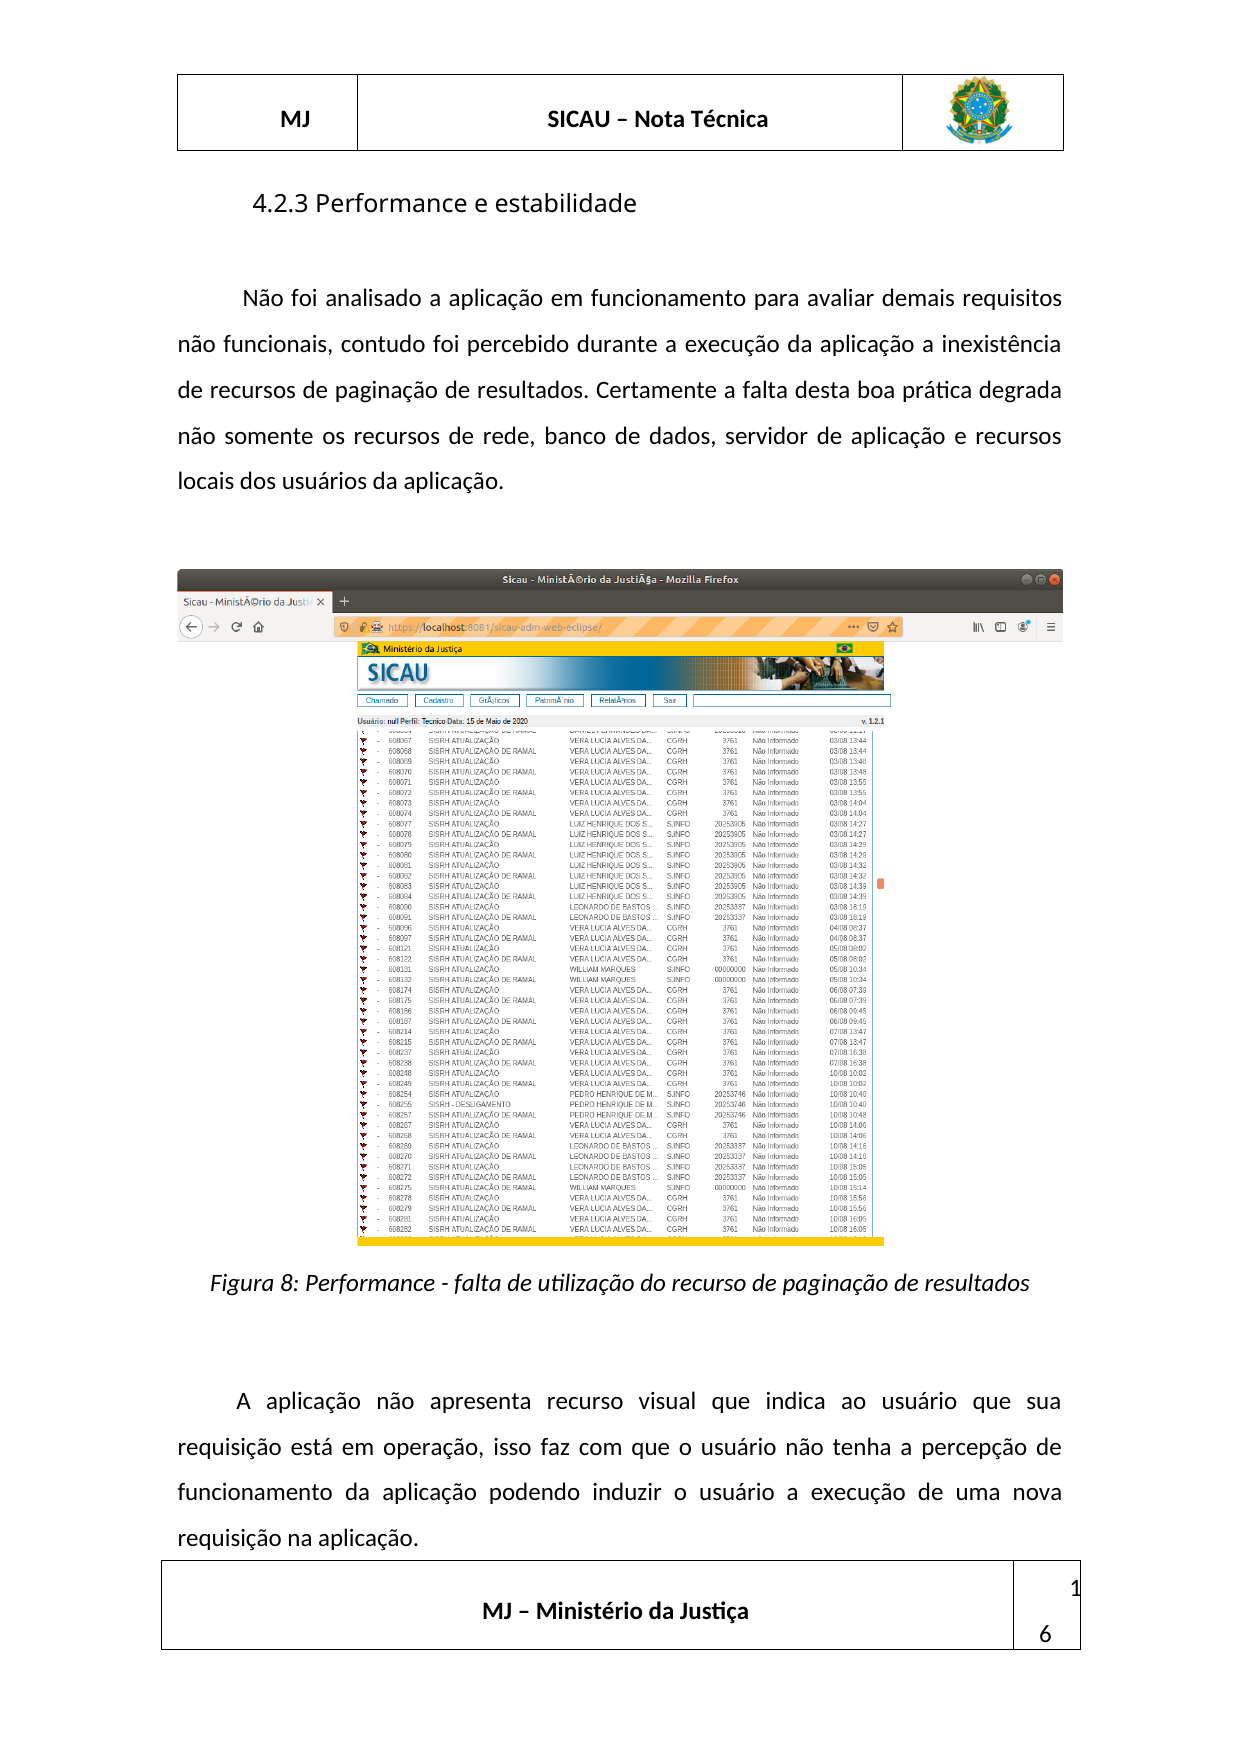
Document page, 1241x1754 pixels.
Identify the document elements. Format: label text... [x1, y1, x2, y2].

text A aplicação não apresenta recurso visual que indica ao usuário que sua requisição está em operação, isso faz com que o usuário não tenha a percepção de funcionamento da aplicação podendo induzir o usuário a execução de uma nova requisição na aplicação. [177, 1385, 1063, 1431]
text Não foi analisado a aplicação em funcionamento para avaliar demais requisitos não funcionais, contudo foi percebido durante a execução da aplicação a inexistência de recursos de paginação de resultados. Certamente a falta desta boa prática degrada não somente os recursos de rede, banco de dados, servidor de aplicação e recursos locais dos usuários da aplicação. [177, 283, 1063, 328]
text Não foi analisado a aplicação em funcionamento para avaliar demais requisitos não funcionais, contudo foi percebido durante a execução da aplicação a inexistência de recursos de paginação de resultados. Certamente a falta desta boa prática degrada não somente os recursos de rede, banco de dados, servidor de aplicação e recursos locais dos usuários da aplicação. [177, 404, 1063, 420]
text Figura 8: Performance - falta de utilização do recurso de paginação de resultados [177, 1246, 1063, 1297]
text A aplicação não apresenta recurso visual que indica ao usuário que sua requisição está em operação, isso faz com que o usuário não tenha a percepção de funcionamento da aplicação podendo induzir o usuário a execução de uma nova requisição na aplicação. [177, 1507, 1063, 1553]
subtitle 4.2.3 Performance e estabilidade [637, 186, 1063, 220]
text Não foi analisado a aplicação em funcionamento para avaliar demais requisitos não funcionais, contudo foi percebido durante a execução da aplicação a inexistência de recursos de paginação de resultados. Certamente a falta desta boa prática degrada não somente os recursos de rede, banco de dados, servidor de aplicação e recursos locais dos usuários da aplicação. [177, 450, 1063, 496]
picture [944, 75, 1020, 149]
picture [177, 569, 1063, 1246]
subtitle 4.2.3 Performance e estabilidade [177, 186, 252, 220]
text A aplicação não apresenta recurso visual que indica ao usuário que sua requisição está em operação, isso faz com que o usuário não tenha a percepção de funcionamento da aplicação podendo induzir o usuário a execução de uma nova requisição na aplicação. [177, 1461, 1063, 1476]
text Não foi analisado a aplicação em funcionamento para avaliar demais requisitos não funcionais, contudo foi percebido durante a execução da aplicação a inexistência de recursos de paginação de resultados. Certamente a falta desta boa prática degrada não somente os recursos de rede, banco de dados, servidor de aplicação e recursos locais dos usuários da aplicação. [177, 359, 1063, 374]
